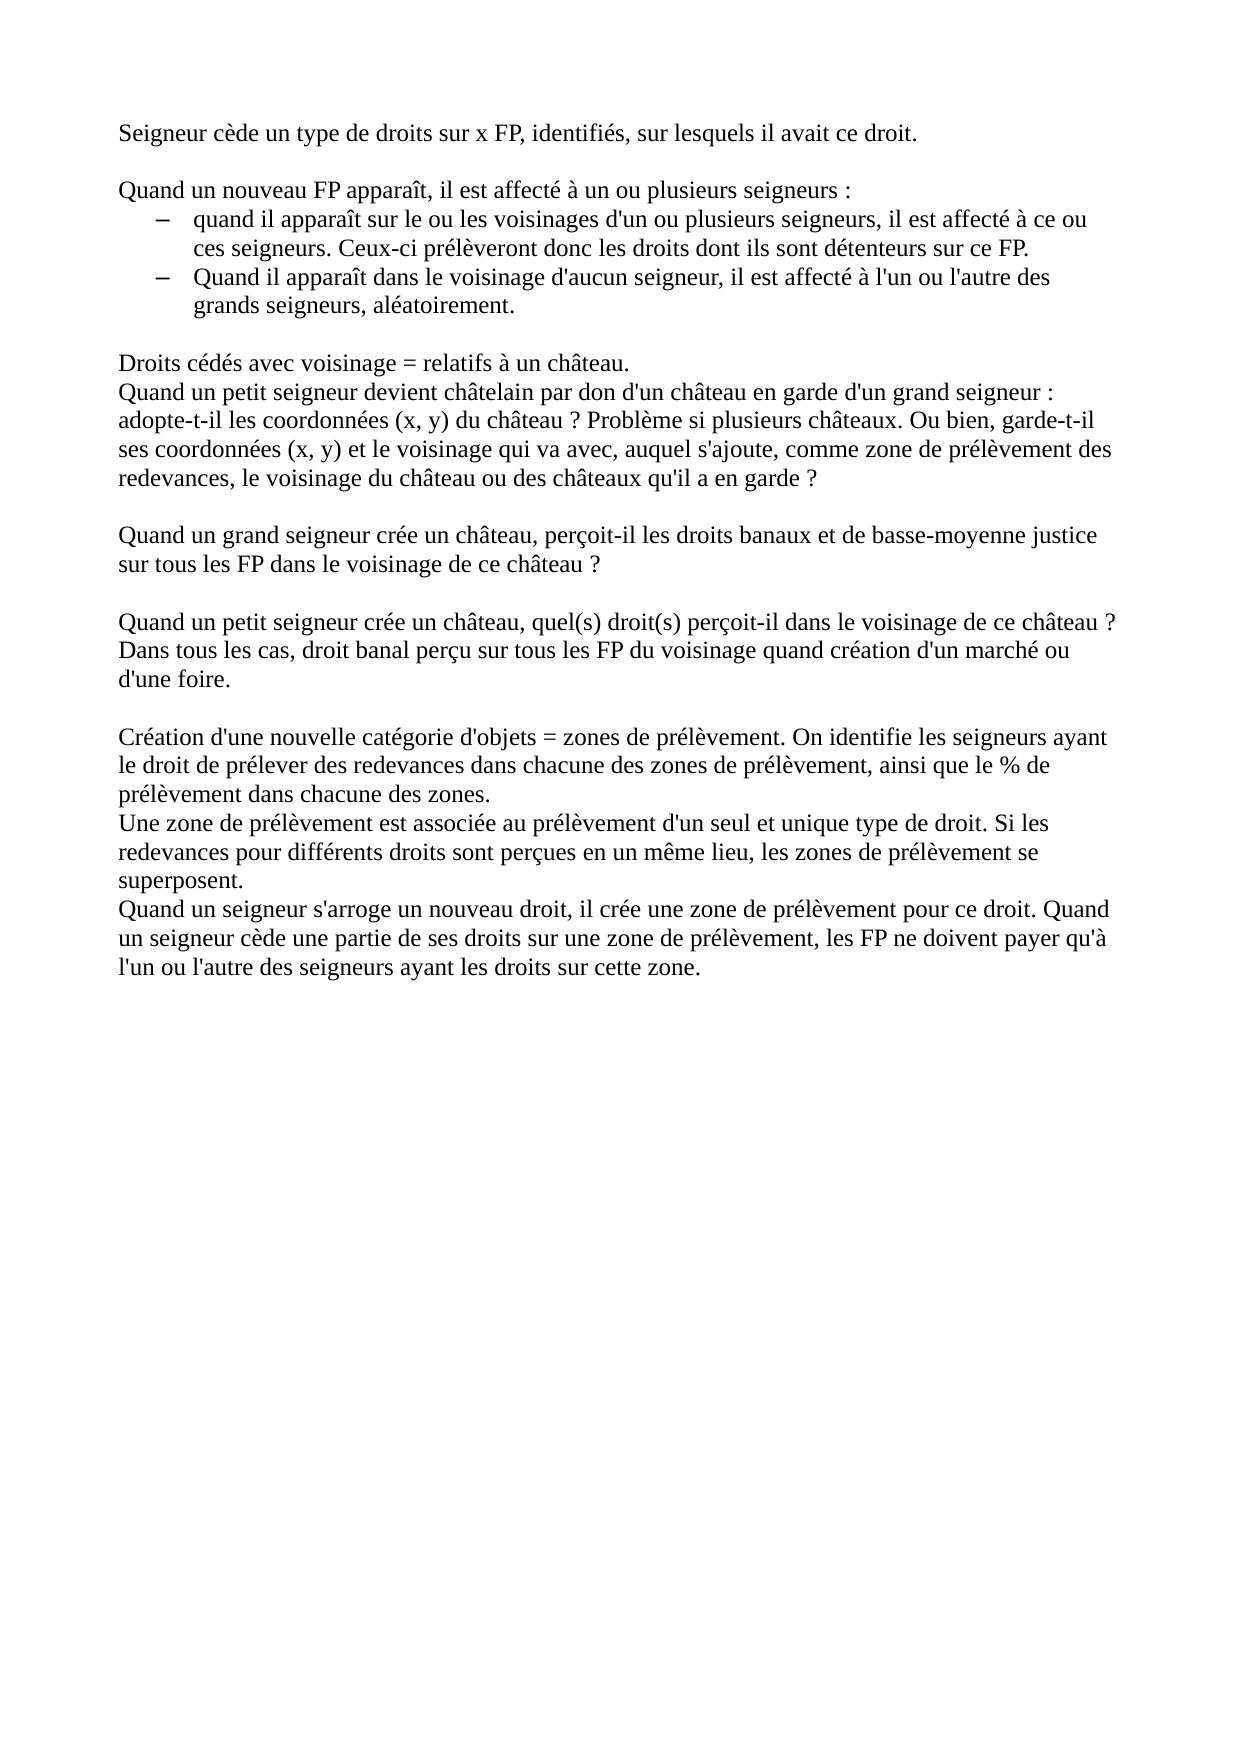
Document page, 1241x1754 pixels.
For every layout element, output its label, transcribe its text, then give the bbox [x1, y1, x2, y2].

text Quand un seigneur s'arroge un nouveau droit, il crée une zone de prélèvement pour ce droit. Quand un seigneur cède une partie de ses droits sur une zone de prélèvement, les FP ne doivent payer qu'à l'un ou l'autre des seigneurs ayant les droits sur cette zone. [118, 894, 1122, 981]
text Quand un petit seigneur crée un château, quel(s) droit(s) perçoit-il dans le voisinage de ce château ? Dans tous les cas, droit banal perçu sur tous les FP du voisinage quand création d'un marché ou d'une foire. [118, 607, 1122, 693]
text Quand un petit seigneur devient châtelain par don d'un château en garde d'un grand seigneur : adopte-t-il les coordonnées (x, y) du château ? Problème si plusieurs châteaux. Ou bien, garde-t-il ses coordonnées (x, y) et le voisinage qui va avec, auquel s'ajoute, comme zone de prélèvement des redevances, le voisinage du château ou des châteaux qu'il a en garde ? [118, 377, 1122, 492]
text Seigneur cède un type de droits sur x FP, identifiés, sur lesquels il avait ce droit. [118, 118, 1122, 147]
list quand il apparaît sur le ou les voisinages d'un ou plusieurs seigneurs, il est affecté à ce ou ces seigneurs. Ceux-ci prélèveront donc les droits dont ils sont détenteurs sur ce FP. [156, 204, 1122, 262]
text Création d'une nouvelle catégorie d'objets = zones de prélèvement. On identifie les seigneurs ayant le droit de prélever des redevances dans chacune des zones de prélèvement, ainsi que le % de prélèvement dans chacune des zones. [118, 722, 1122, 808]
text Une zone de prélèvement est associée au prélèvement d'un seul et unique type de droit. Si les redevances pour différents droits sont perçues en un même lieu, les zones de prélèvement se superposent. [118, 808, 1122, 894]
text Droits cédés avec voisinage = relatifs à un château. [118, 348, 1122, 377]
text Quand un grand seigneur crée un château, perçoit-il les droits banaux et de basse-moyenne justice sur tous les FP dans le voisinage de ce château ? [118, 521, 1122, 578]
list Quand il apparaît dans le voisinage d'aucun seigneur, il est affecté à l'un ou l'autre des grands seigneurs, aléatoirement. [156, 262, 1122, 319]
text Quand un nouveau FP apparaît, il est affecté à un ou plusieurs seigneurs : [118, 176, 1122, 204]
